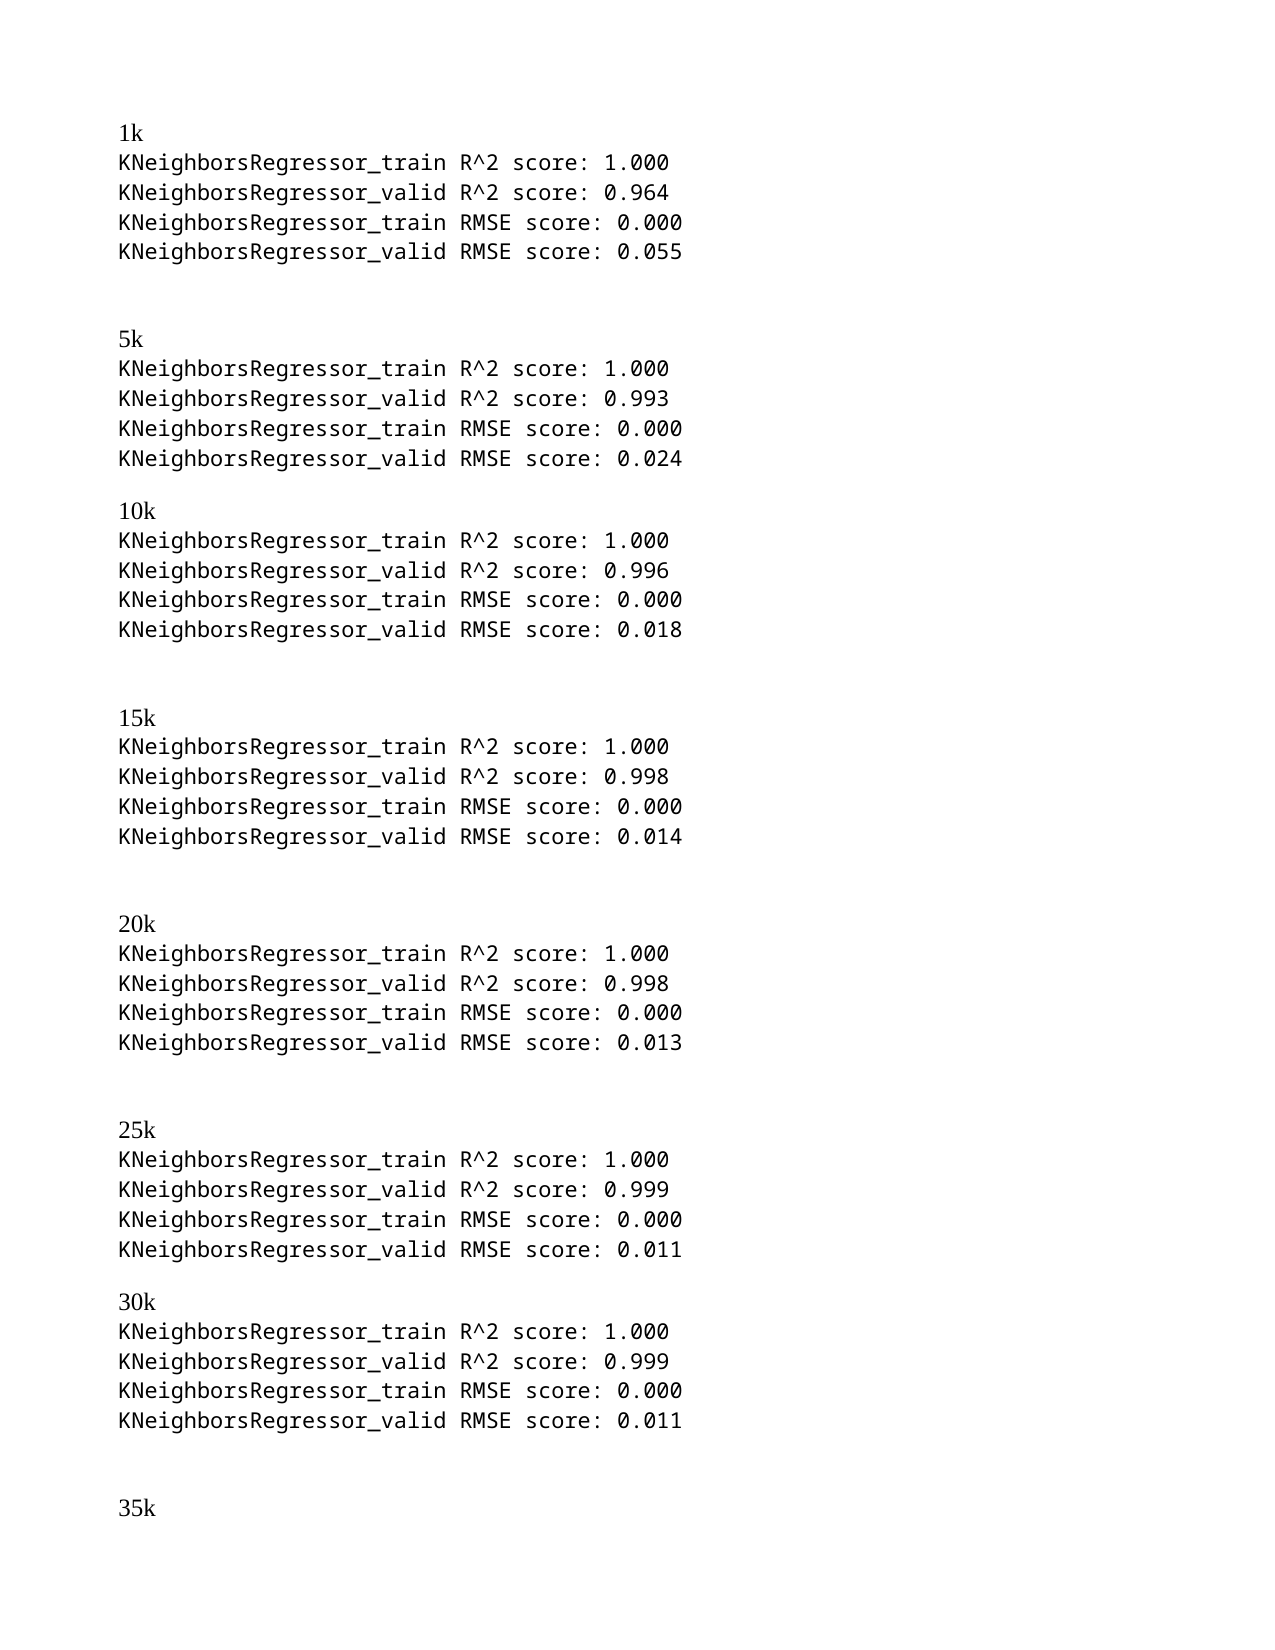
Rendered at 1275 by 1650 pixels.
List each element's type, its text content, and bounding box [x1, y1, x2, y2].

text KNeighborsRegressor_valid R^2 score: 0.964 [118, 177, 1157, 206]
text 25k [118, 1116, 1157, 1144]
text KNeighborsRegressor_valid R^2 score: 0.998 [118, 761, 1157, 791]
text 30k [118, 1287, 1157, 1316]
text KNeighborsRegressor_train R^2 score: 1.000 [118, 1144, 1157, 1174]
text KNeighborsRegressor_train RMSE score: 0.000 [118, 791, 1157, 821]
text KNeighborsRegressor_valid RMSE score: 0.018 [118, 614, 1157, 644]
text KNeighborsRegressor_valid R^2 score: 0.996 [118, 555, 1157, 584]
text 5k [118, 324, 1157, 353]
text KNeighborsRegressor_valid RMSE score: 0.011 [118, 1405, 1157, 1435]
text KNeighborsRegressor_train R^2 score: 1.000 [118, 1316, 1157, 1346]
text KNeighborsRegressor_train RMSE score: 0.000 [118, 584, 1157, 614]
text KNeighborsRegressor_train R^2 score: 1.000 [118, 731, 1157, 761]
text 10k [118, 496, 1157, 525]
text KNeighborsRegressor_valid RMSE score: 0.014 [118, 821, 1157, 851]
text KNeighborsRegressor_train RMSE score: 0.000 [118, 1204, 1157, 1234]
text KNeighborsRegressor_valid R^2 score: 0.999 [118, 1346, 1157, 1375]
text KNeighborsRegressor_valid RMSE score: 0.013 [118, 1027, 1157, 1057]
text KNeighborsRegressor_train R^2 score: 1.000 [118, 525, 1157, 555]
text KNeighborsRegressor_valid R^2 score: 0.993 [118, 383, 1157, 413]
text KNeighborsRegressor_train R^2 score: 1.000 [118, 938, 1157, 968]
text 20k [118, 909, 1157, 938]
text KNeighborsRegressor_train RMSE score: 0.000 [118, 997, 1157, 1027]
text 15k [118, 703, 1157, 731]
text KNeighborsRegressor_valid R^2 score: 0.998 [118, 968, 1157, 997]
text KNeighborsRegressor_train R^2 score: 1.000 [118, 147, 1157, 177]
text KNeighborsRegressor_train RMSE score: 0.000 [118, 206, 1157, 236]
text KNeighborsRegressor_valid RMSE score: 0.011 [118, 1234, 1157, 1263]
text KNeighborsRegressor_valid RMSE score: 0.055 [118, 236, 1157, 266]
text KNeighborsRegressor_train RMSE score: 0.000 [118, 413, 1157, 443]
text 35k [118, 1493, 1157, 1522]
text KNeighborsRegressor_train RMSE score: 0.000 [118, 1375, 1157, 1405]
text 1k [118, 118, 1157, 147]
text KNeighborsRegressor_valid RMSE score: 0.024 [118, 443, 1157, 472]
text KNeighborsRegressor_valid R^2 score: 0.999 [118, 1174, 1157, 1204]
text KNeighborsRegressor_train R^2 score: 1.000 [118, 353, 1157, 383]
